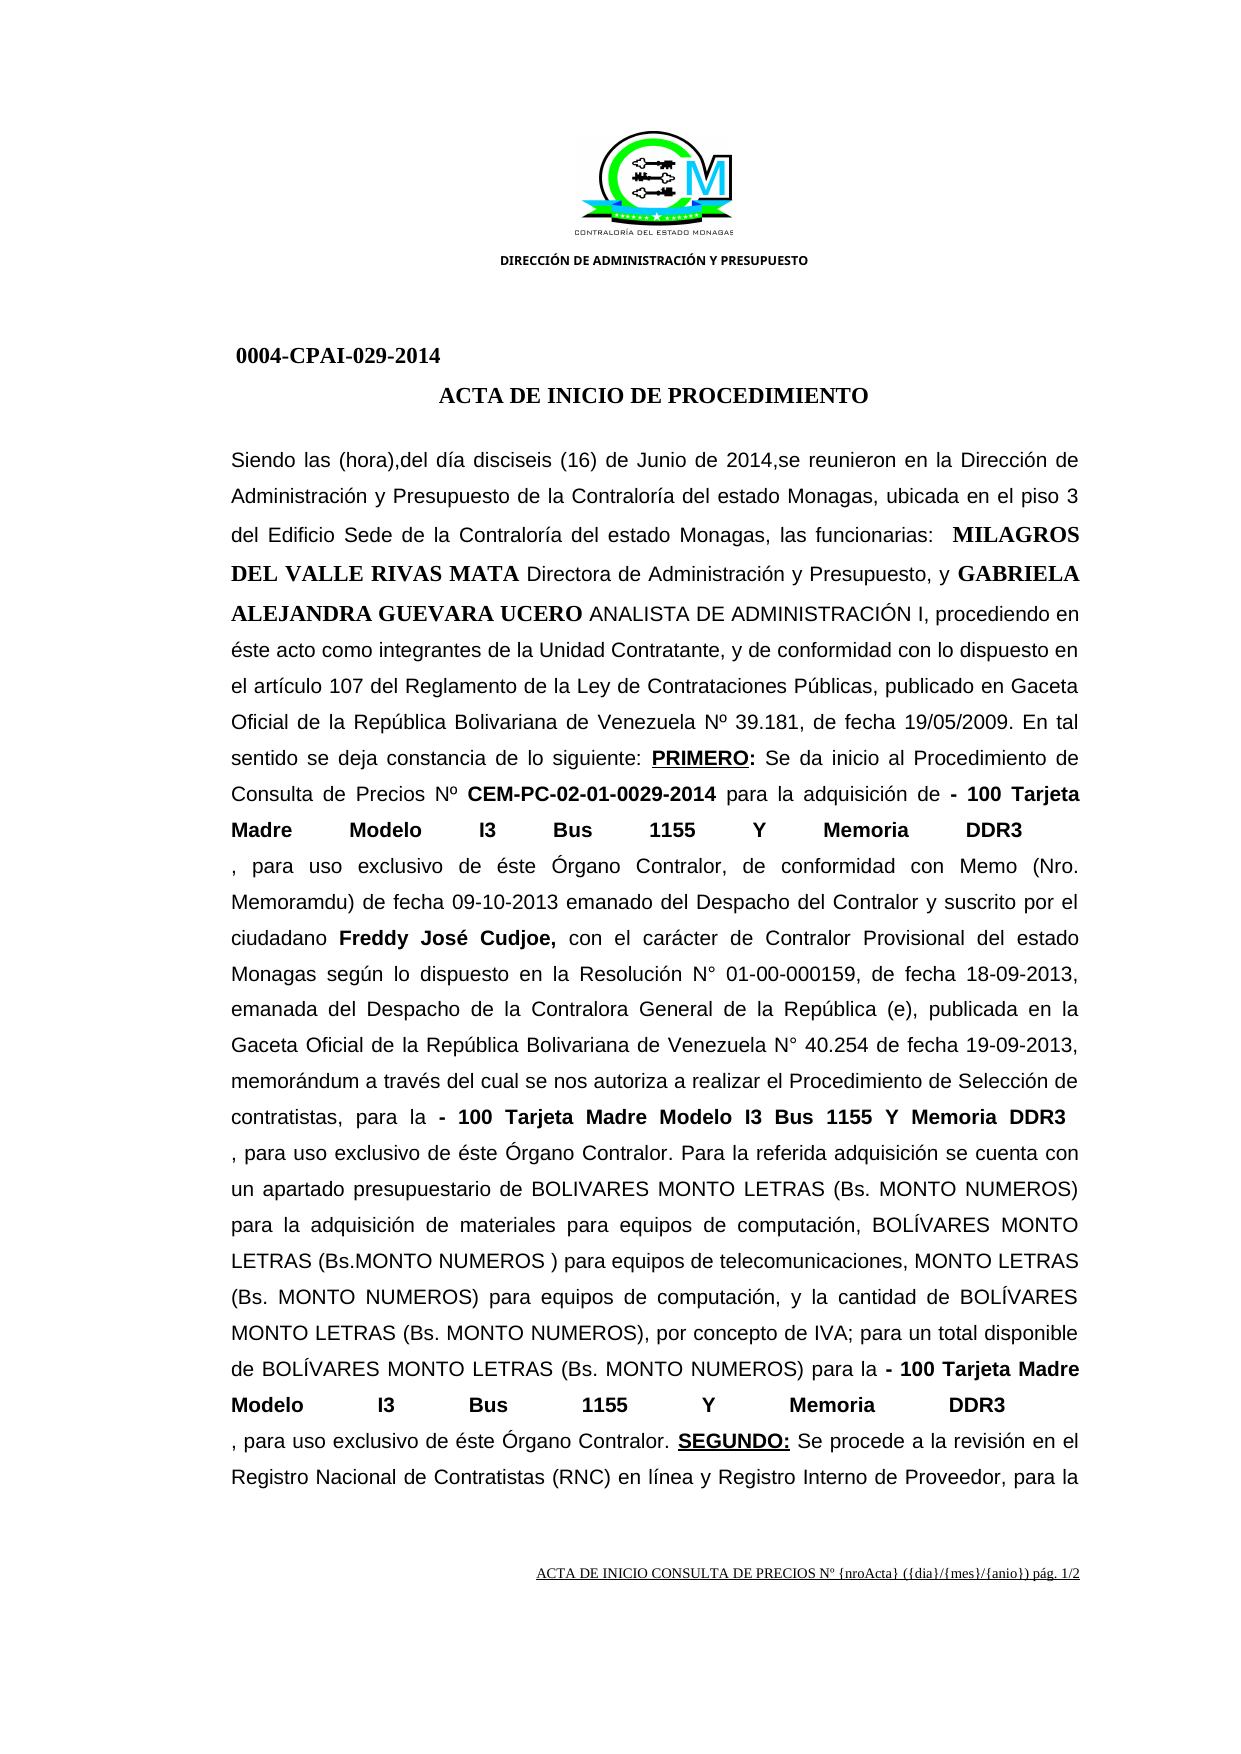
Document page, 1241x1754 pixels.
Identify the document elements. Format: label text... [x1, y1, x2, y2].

text Siendo las (hora),del día disciseis (16) de Junio de 2014,se reunieron en la Dirección de Administración y Presupuesto de la Contraloría del estado Monagas, ubicada en el piso 3 del Edificio Sede de la Contraloría del estado Monagas, las funcionarias: MILAGROS DEL VALLE RIVAS MATA Directora de Administración y Presupuesto, y GABRIELA ALEJANDRA GUEVARA UCERO ANALISTA DE ADMINISTRACIÓN I, procediendo en éste acto como integrantes de la Unidad Contratante, y de conformidad con lo dispuesto en el artículo 107 del Reglamento de la Ley de Contrataciones Públicas, publicado en Gaceta Oficial de la República Bolivariana de Venezuela Nº 39.181, de fecha 19/05/2009. En tal sentido se deja constancia de lo siguiente: PRIMERO: Se da inicio al Procedimiento de Consulta de Precios Nº CEM-PC-02-01-0029-2014 para la adquisición de - 100 Tarjeta Madre Modelo I3 Bus 1155 Y Memoria DDR3 , para uso exclusivo de éste Órgano Contralor, de conformidad con Memo (Nro. Memoramdu) de fecha 09-10-2013 emanado del Despacho del Contralor y suscrito por el ciudadano Freddy José Cudjoe, con el carácter de Contralor Provisional del estado Monagas según lo dispuesto en la Resolución N° 01-00-000159, de fecha 18-09-2013, emanada del Despacho de la Contralora General de la República (e), publicada en la Gaceta Oficial de la República Bolivariana de Venezuela N° 40.254 de fecha 19-09-2013, memorándum a través del cual se nos autoriza a realizar el Procedimiento de Selección de contratistas, para la - 100 Tarjeta Madre Modelo I3 Bus 1155 Y Memoria DDR3 , para uso exclusivo de éste Órgano Contralor. Para la referida adquisición se cuenta con un apartado presupuestario de BOLIVARES MONTO LETRAS (Bs. MONTO NUMEROS) para la adquisición de materiales para equipos de computación, BOLÍVARES MONTO LETRAS (Bs.MONTO NUMEROS ) para equipos de telecomunicaciones, MONTO LETRAS (Bs. MONTO NUMEROS) para equipos de computación, y la cantidad de BOLÍVARES MONTO LETRAS (Bs. MONTO NUMEROS), por concepto de IVA; para un total disponible de BOLÍVARES MONTO LETRAS (Bs. MONTO NUMEROS) para la - 100 Tarjeta Madre Modelo I3 Bus 1155 Y Memoria DDR3 , para uso exclusivo de éste Órgano Contralor. SEGUNDO: Se procede a la revisión en el Registro Nacional de Contratistas (RNC) en línea y Registro Interno de Proveedor, para la [231, 448, 1080, 1488]
text 0004-CPAI-029-2014 [230, 342, 1080, 369]
picture [574, 131, 733, 235]
text ACTA DE INICIO DE PROCEDIMIENTO [228, 382, 1080, 408]
